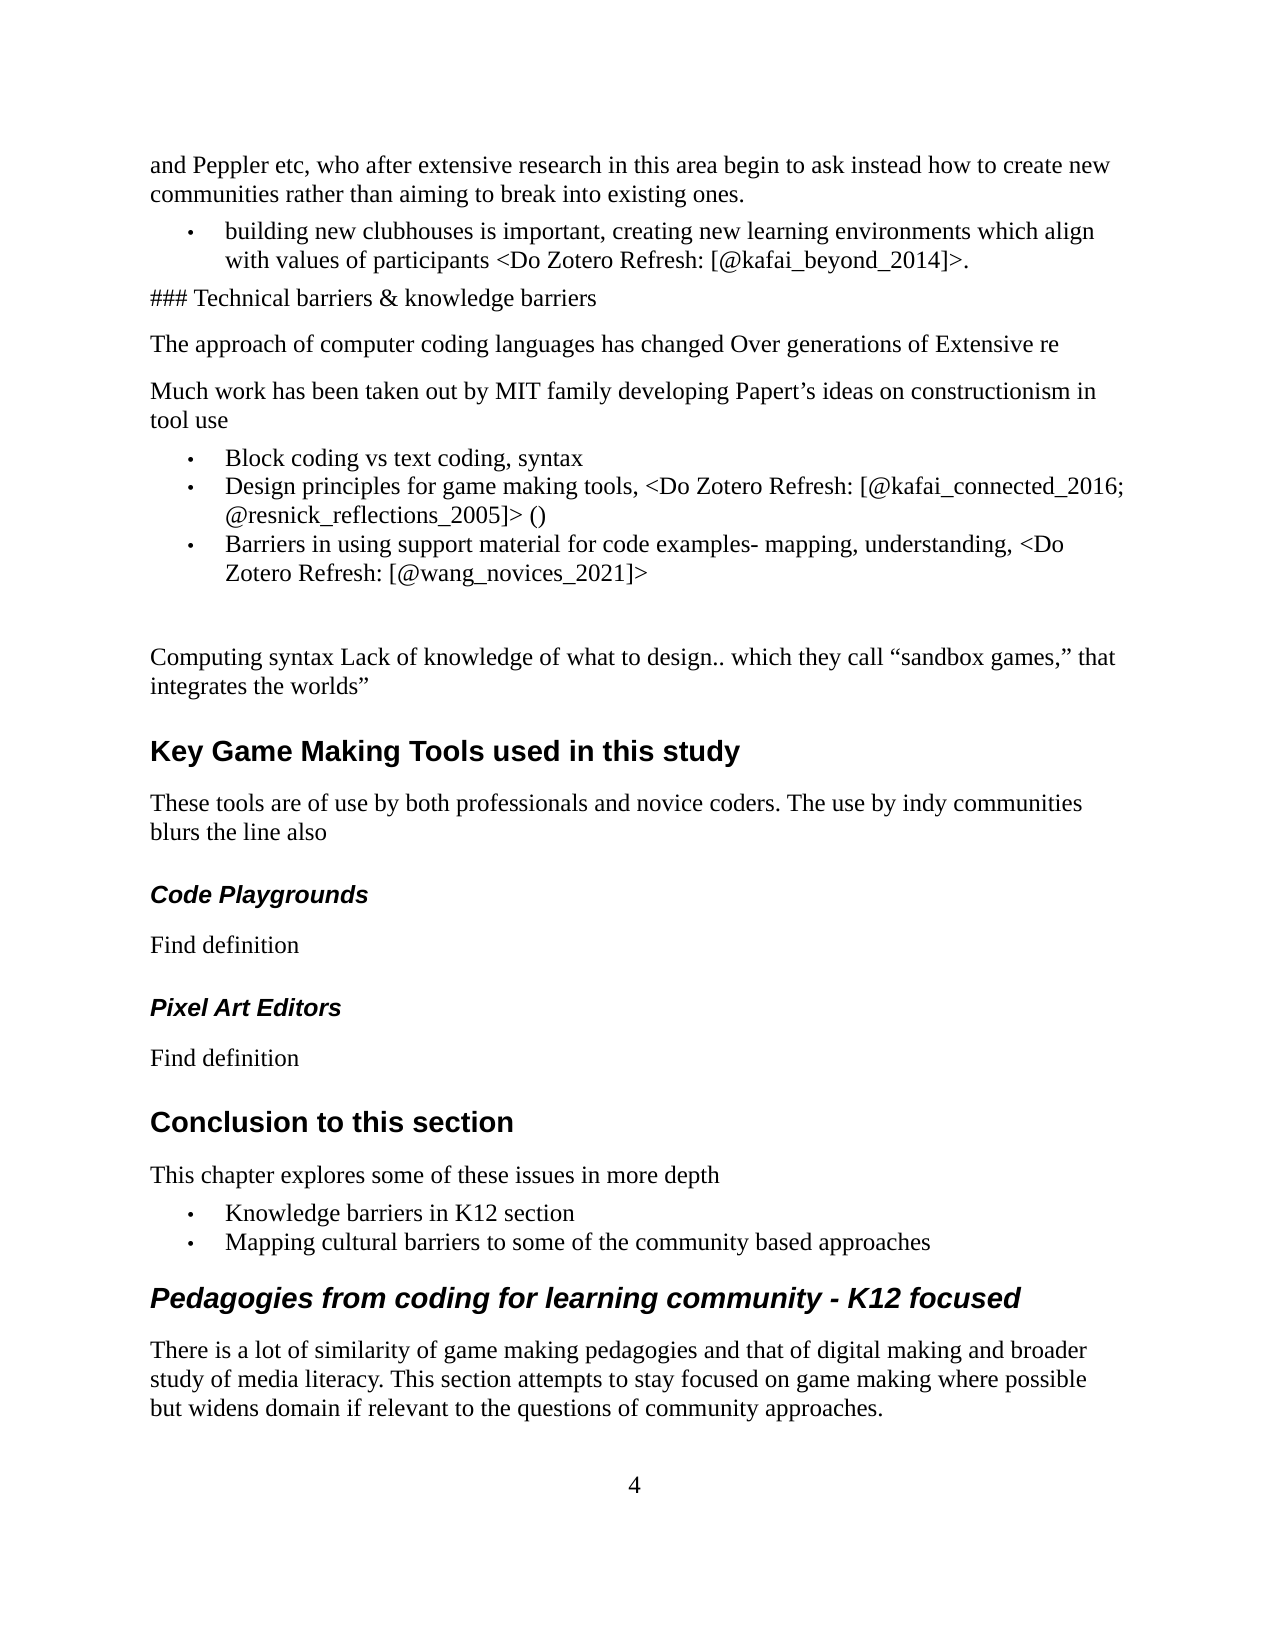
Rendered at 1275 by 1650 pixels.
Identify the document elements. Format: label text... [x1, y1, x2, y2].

text There is a lot of similarity of game making pedagogies and that of digital making and broader study of media literacy. This section attempts to stay focused on game making where possible but widens domain if relevant to the questions of community approaches. [150, 1336, 1125, 1422]
text These tools are of use by both professionals and novice coders. The use by indy communities blurs the line also [150, 788, 1125, 846]
list Barriers in using support material for code examples- mapping, understanding, <Do Zotero Refresh: [@wang_novices_2021]> [187, 529, 1125, 586]
list Design principles for game making tools, <Do Zotero Refresh: [@kafai_connected_2016; @resnick_reflections_2005]> () [187, 471, 1125, 529]
list building new clubhouses is important, creating new learning environments which align with values of participants <Do Zotero Refresh: [@kafai_beyond_2014]>. [187, 216, 1125, 274]
text Computing syntax Lack of knowledge of what to design.. which they call “sandbox games,” that integrates the worlds” [150, 642, 1125, 699]
list Mapping cultural barriers to some of the community based approaches [187, 1227, 1125, 1256]
text Find definition [150, 930, 1125, 959]
text Find definition [150, 1043, 1125, 1071]
subtitle Pixel Art Editors [150, 993, 1125, 1021]
list Block coding vs text coding, syntax [187, 443, 1125, 471]
list Knowledge barriers in K12 section [187, 1198, 1125, 1227]
text Much work has been taken out by MIT family developing Papert’s ideas on constructionism in tool use [150, 376, 1125, 434]
text The approach of computer coding languages has changed Over generations of Extensive re [150, 329, 1125, 358]
subtitle Code Playgrounds [150, 880, 1125, 908]
text and Peppler etc, who after extensive research in this area begin to ask instead how to create new communities rather than aiming to break into existing ones. [150, 150, 1125, 207]
subtitle Pedagogies from coding for learning community - K12 focused [150, 1281, 1125, 1314]
subtitle Conclusion to this section [150, 1105, 1125, 1139]
text ### Technical barriers & knowledge barriers [150, 283, 1125, 312]
subtitle Key Game Making Tools used in this study [150, 733, 1125, 767]
text This chapter explores some of these issues in more depth [150, 1160, 1125, 1189]
